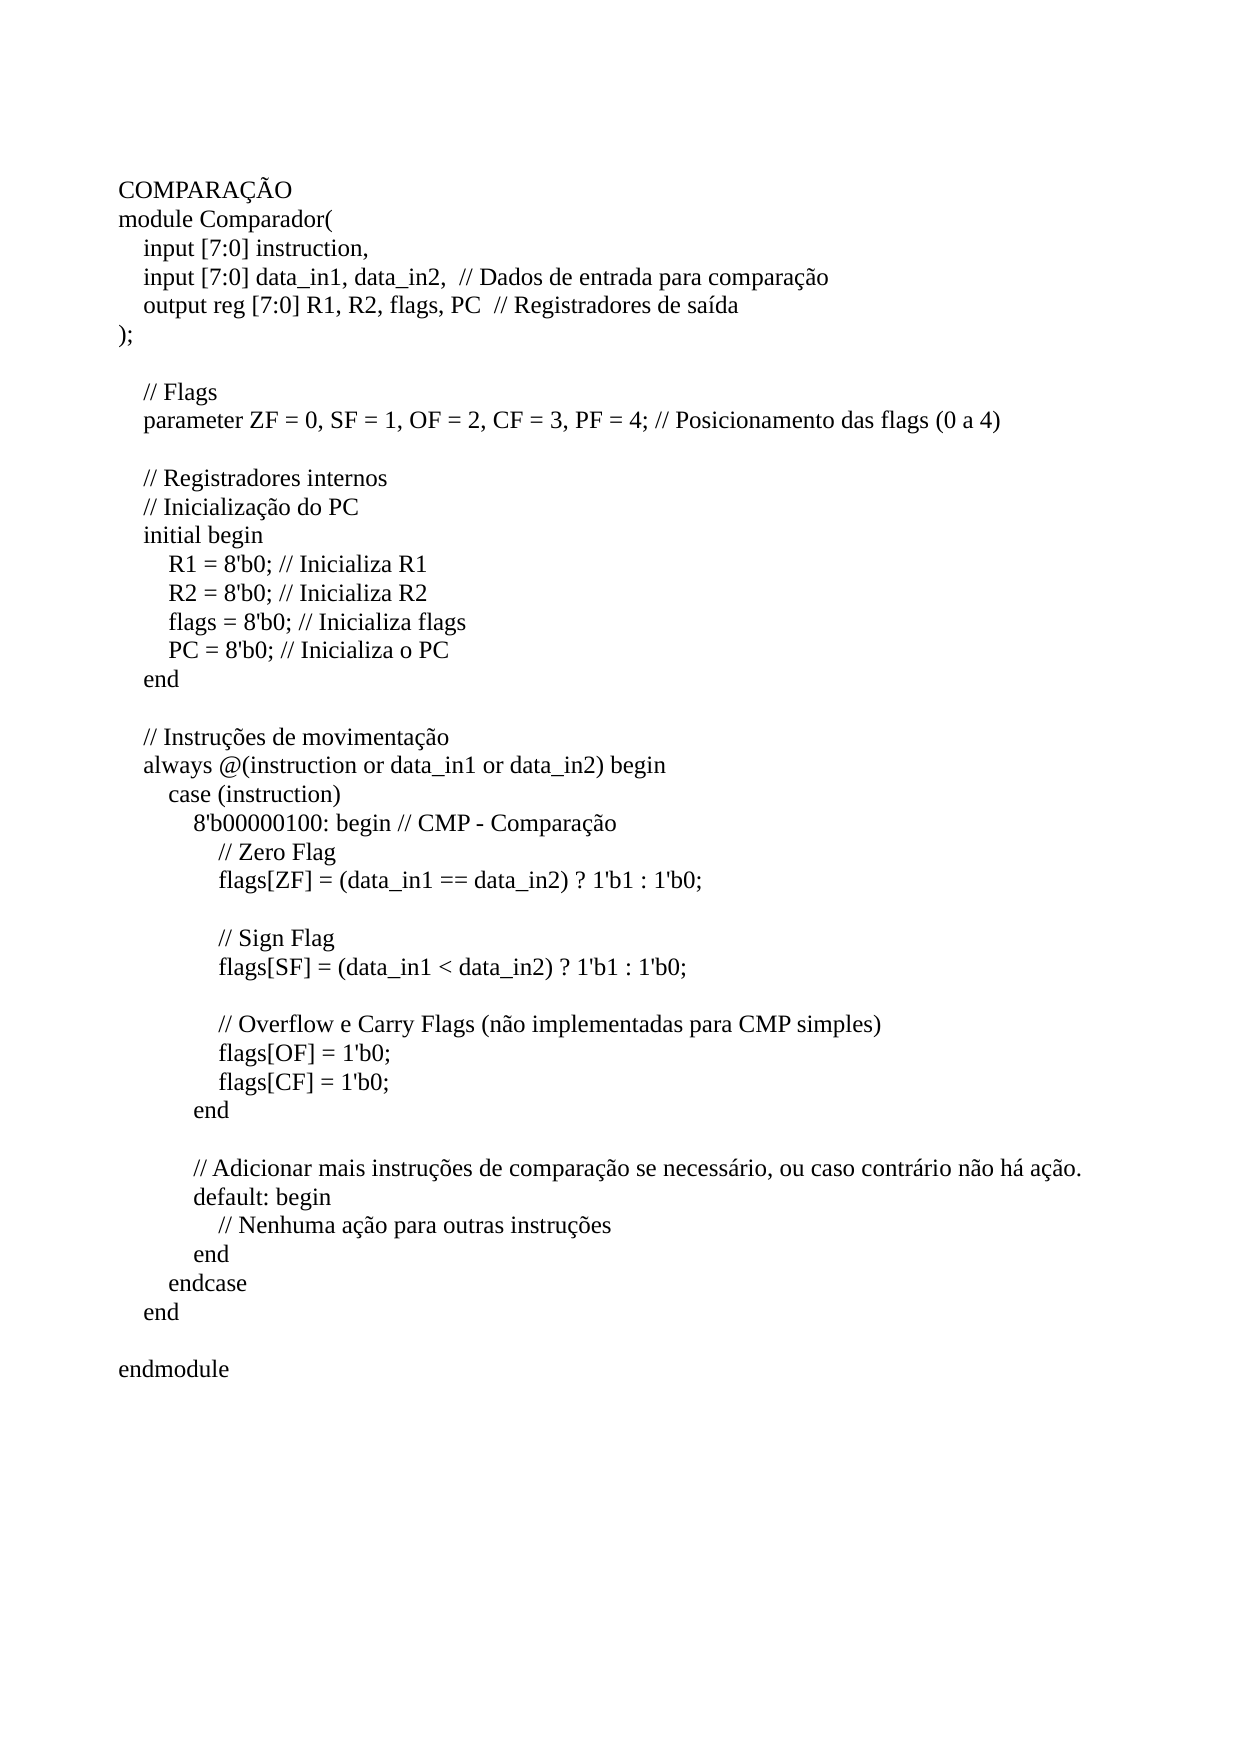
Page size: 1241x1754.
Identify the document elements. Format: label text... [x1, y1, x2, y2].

text parameter ZF = 0, SF = 1, OF = 2, CF = 3, PF = 4; // Posicionamento das flags (0 a 4) [118, 406, 1122, 434]
text // Inicialização do PC [118, 492, 1122, 521]
text module Comparador( [118, 204, 1122, 233]
text PC = 8'b0; // Inicializa o PC [118, 636, 1122, 664]
text // Adicionar mais instruções de comparação se necessário, ou caso contrário não há ação. [118, 1153, 1122, 1182]
text endmodule [118, 1354, 1122, 1383]
text input [7:0] data_in1, data_in2, // Dados de entrada para comparação [118, 262, 1122, 291]
text end [118, 1239, 1122, 1268]
text end [118, 664, 1122, 693]
text // Overflow e Carry Flags (não implementadas para CMP simples) [118, 1009, 1122, 1038]
text 8'b00000100: begin // CMP - Comparação [118, 808, 1122, 837]
text default: begin [118, 1182, 1122, 1211]
text flags[OF] = 1'b0; [118, 1038, 1122, 1067]
text output reg [7:0] R1, R2, flags, PC // Registradores de saída [118, 291, 1122, 319]
text // Flags [118, 377, 1122, 406]
text R1 = 8'b0; // Inicializa R1 [118, 549, 1122, 578]
text initial begin [118, 521, 1122, 549]
text COMPARAÇÃO [118, 176, 1122, 204]
text end [118, 1096, 1122, 1124]
text flags[CF] = 1'b0; [118, 1067, 1122, 1096]
text // Nenhuma ação para outras instruções [118, 1211, 1122, 1239]
text // Sign Flag [118, 923, 1122, 952]
text flags[ZF] = (data_in1 == data_in2) ? 1'b1 : 1'b0; [118, 866, 1122, 894]
text flags = 8'b0; // Inicializa flags [118, 607, 1122, 636]
text flags[SF] = (data_in1 < data_in2) ? 1'b1 : 1'b0; [118, 952, 1122, 981]
text R2 = 8'b0; // Inicializa R2 [118, 578, 1122, 607]
text ); [118, 319, 1122, 348]
text // Zero Flag [118, 837, 1122, 866]
text input [7:0] instruction, [118, 233, 1122, 262]
text case (instruction) [118, 779, 1122, 808]
text endcase [118, 1268, 1122, 1297]
text always @(instruction or data_in1 or data_in2) begin [118, 751, 1122, 779]
text // Registradores internos [118, 463, 1122, 492]
text // Instruções de movimentação [118, 722, 1122, 751]
text end [118, 1297, 1122, 1326]
